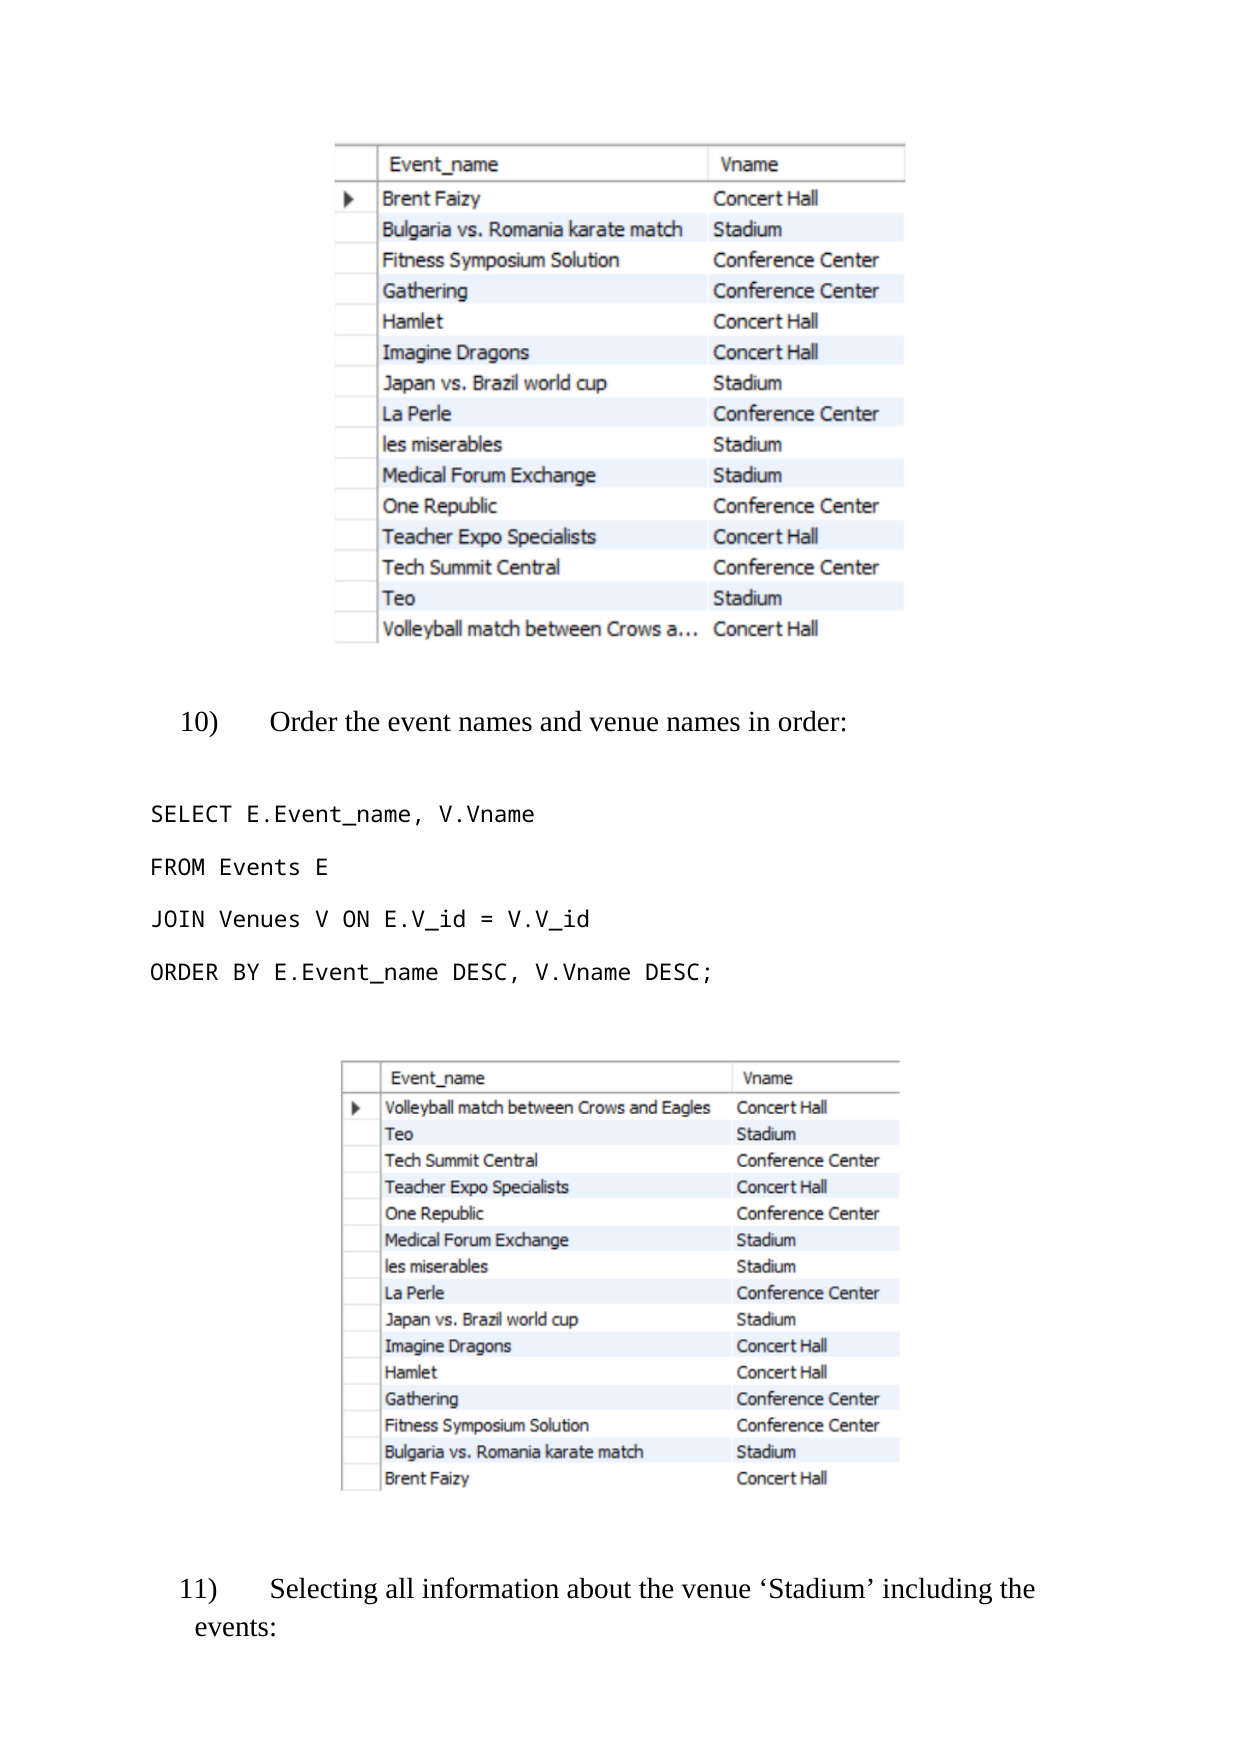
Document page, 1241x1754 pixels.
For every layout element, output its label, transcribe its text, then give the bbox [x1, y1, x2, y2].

text FROM Events E [150, 850, 1090, 882]
text ORDER BY E.Event_name DESC, V.Vname DESC; [150, 956, 1090, 987]
list Selecting all information about the venue ‘Stadium’ including the events: [178, 1571, 1090, 1643]
text JOIN Venues V ON E.V_id = V.V_id [150, 903, 1090, 934]
list Order the event names and venue names in order: [179, 704, 1090, 738]
text SELECT E.Event_name, V.Vname [150, 798, 1090, 829]
